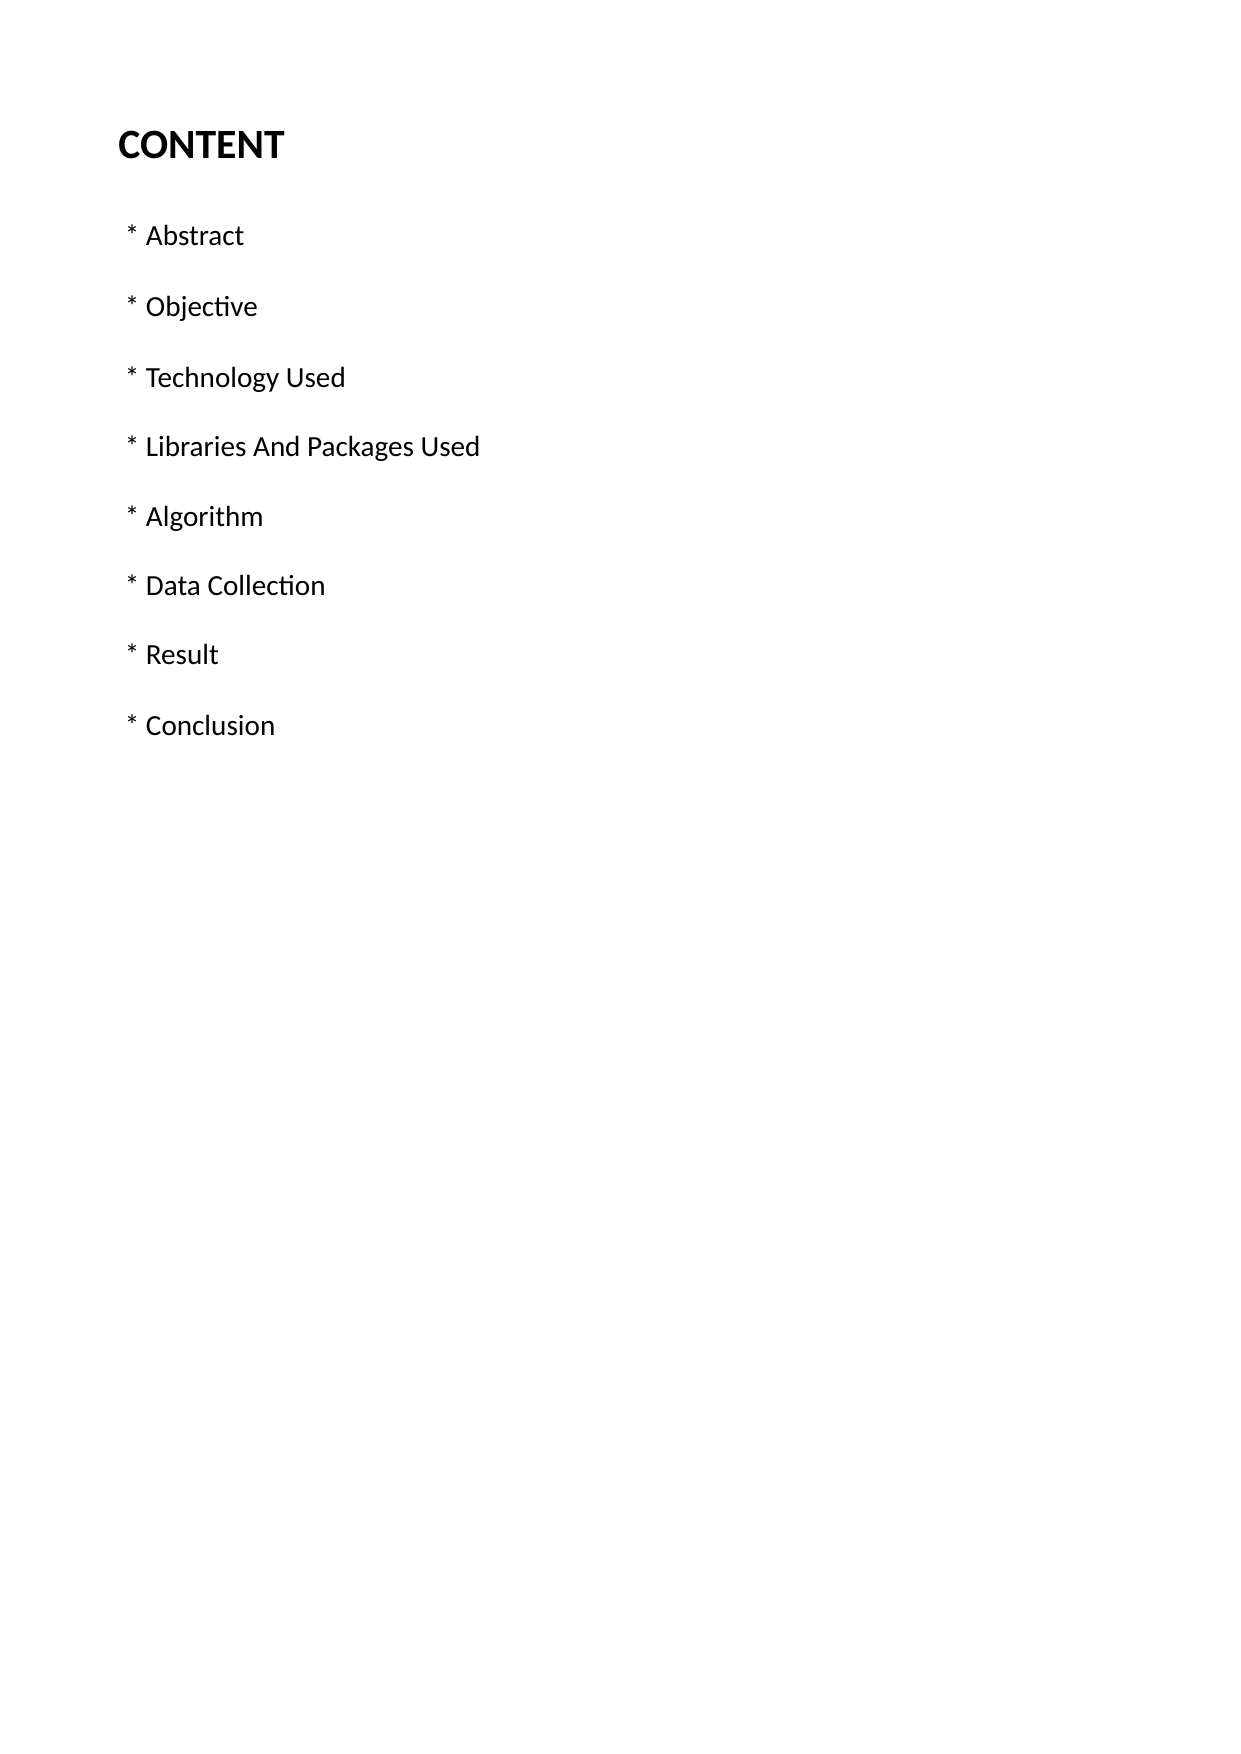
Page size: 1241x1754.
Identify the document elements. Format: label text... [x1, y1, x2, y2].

text * Algorithm [118, 498, 1122, 533]
text * Data Collection [118, 567, 1122, 602]
text * Libraries And Packages Used [118, 428, 1122, 464]
text * Abstract [118, 217, 1122, 252]
text * Result [118, 636, 1122, 672]
text CONTENT [118, 118, 1122, 169]
text * Technology Used [118, 359, 1122, 395]
text * Objective [118, 288, 1122, 324]
text * Conclusion [118, 672, 1122, 743]
